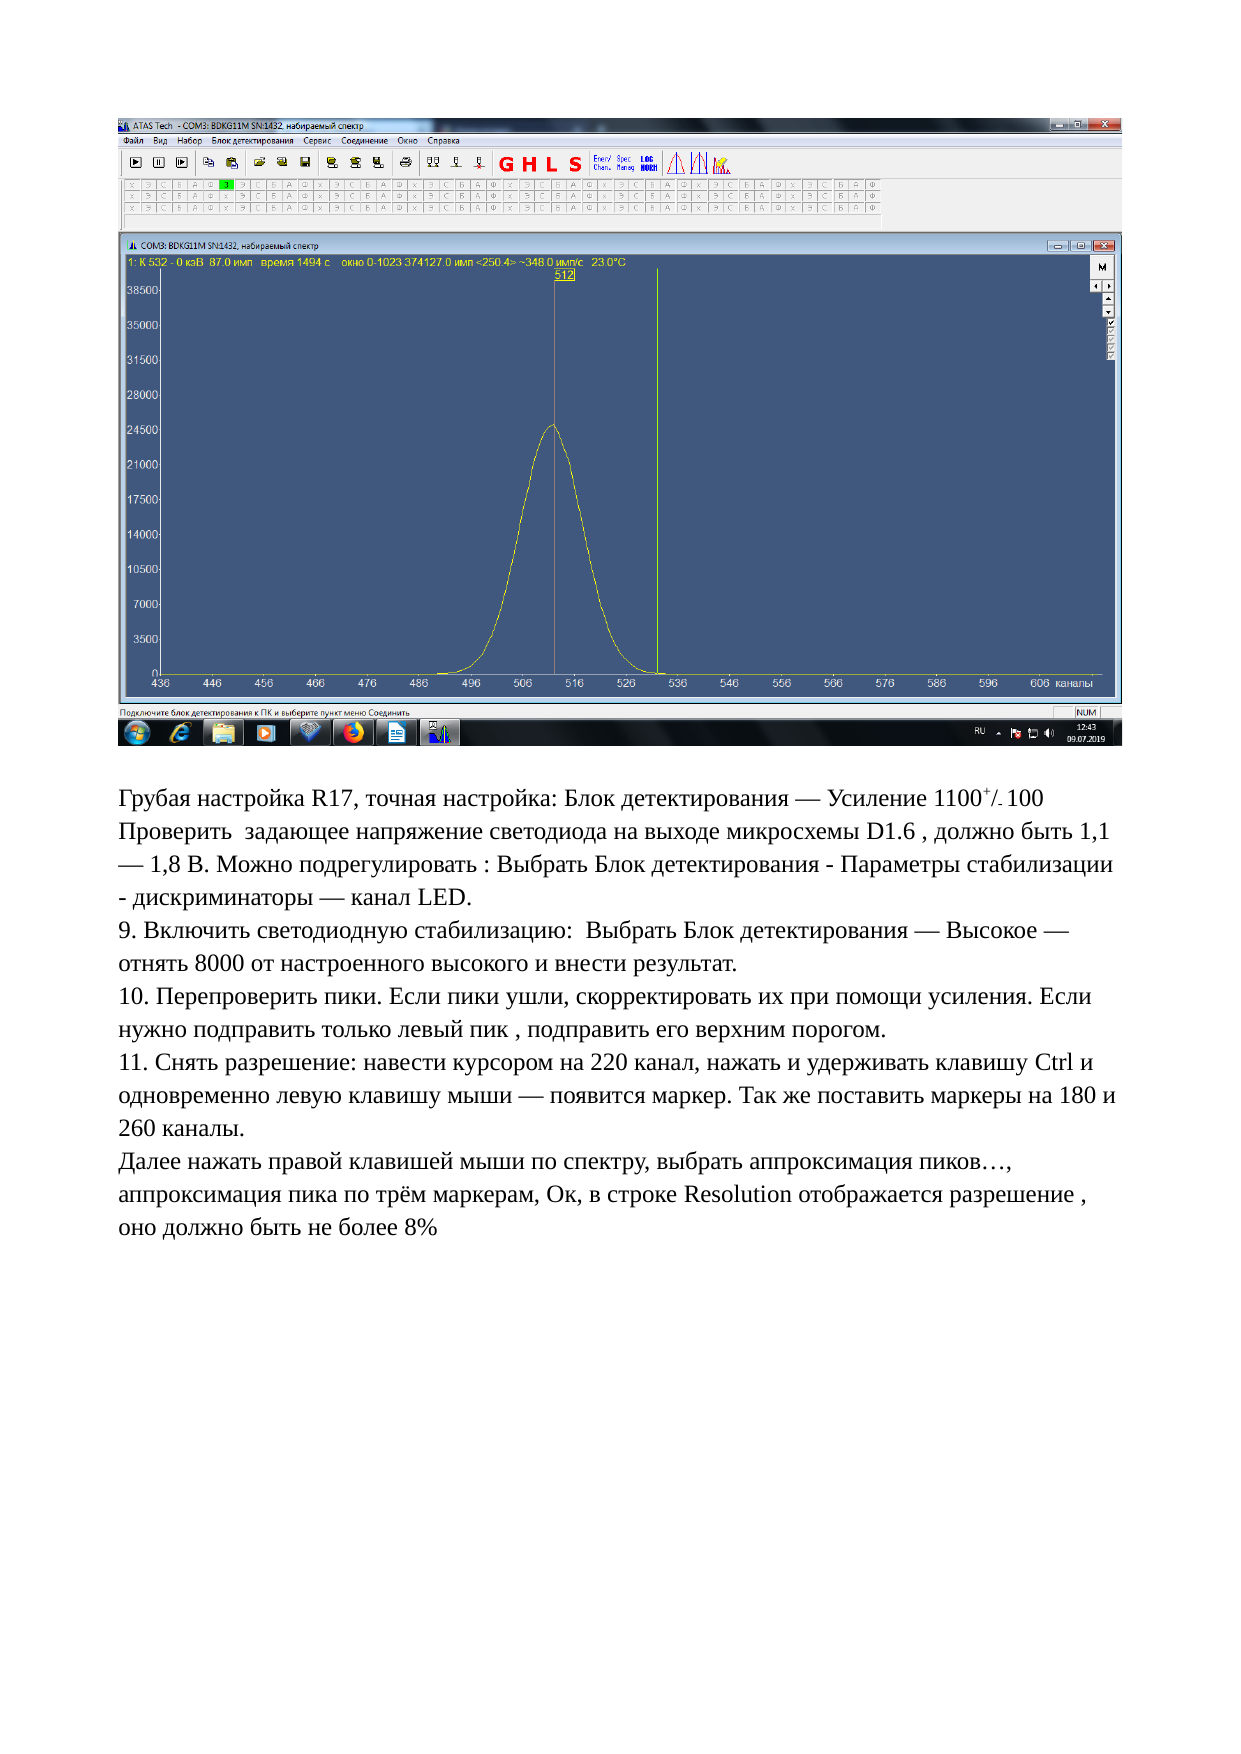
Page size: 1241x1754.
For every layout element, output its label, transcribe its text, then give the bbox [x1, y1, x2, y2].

text Грубая настройка R17, точная настройка: Блок детектирования — Усиление 1100+/- 100 [118, 783, 1122, 812]
text 10. Перепроверить пики. Если пики ушли, скорректировать их при помощи усиления. Если нужно подправить только левый пик , подправить его верхним порогом. [118, 981, 1122, 1043]
text Далее нажать правой клавишей мыши по спектру, выбрать аппроксимация пиков…, аппроксимация пика по трём маркерам, Ок, в строке Resolution отображается разрешение , оно должно быть не более 8% [118, 1146, 1122, 1241]
picture [118, 118, 1123, 746]
text 11. Снять разрешение: навести курсором на 220 канал, нажать и удерживать клавишу Ctrl и одновременно левую клавишу мыши — появится маркер. Так же поставить маркеры на 180 и 260 каналы. [118, 1047, 1122, 1142]
text 9. Включить светодиодную стабилизацию: Выбрать Блок детектирования — Высокое — отнять 8000 от настроенного высокого и внести результат. [118, 915, 1122, 977]
text Проверить задающее напряжение светодиода на выходе микросхемы D1.6 , должно быть 1,1 — 1,8 В. Можно подрегулировать : Выбрать Блок детектирования - Параметры стабилизации - дискриминаторы — канал LED. [118, 816, 1122, 911]
